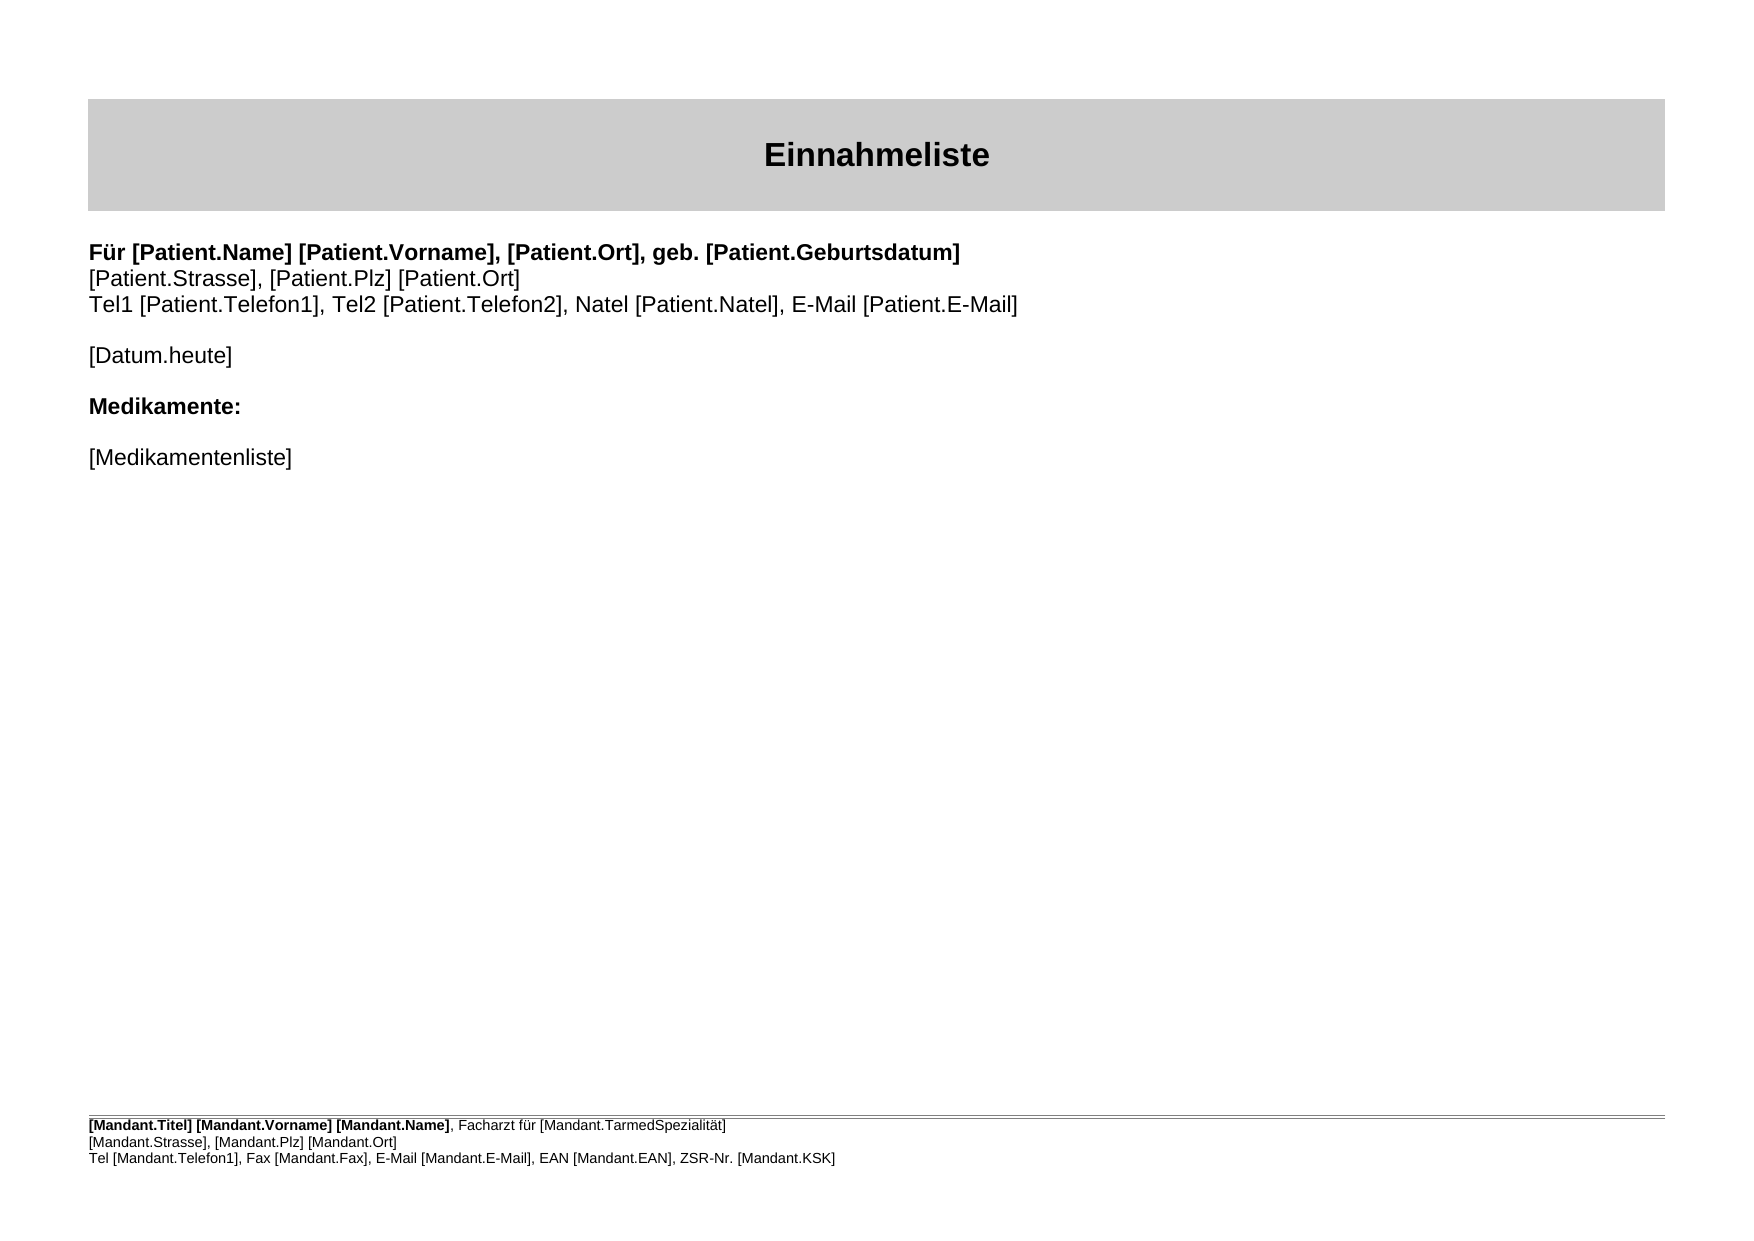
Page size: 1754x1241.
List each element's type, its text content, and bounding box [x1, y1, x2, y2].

text [Patient.Strasse], [Patient.Plz] [Patient.Ort] [88, 266, 1665, 291]
text Für [Patient.Name] [Patient.Vorname], [Patient.Ort], geb. [Patient.Geburtsdatum] [88, 240, 1665, 266]
text Tel1 [Patient.Telefon1], Tel2 [Patient.Telefon2], Natel [Patient.Natel], E-Mail [Patient.E-Mail] [88, 291, 1665, 317]
text [Datum.heute] [88, 342, 1665, 368]
text Medikamente: [88, 394, 1665, 419]
text [Medikamentenliste] [88, 445, 1665, 471]
